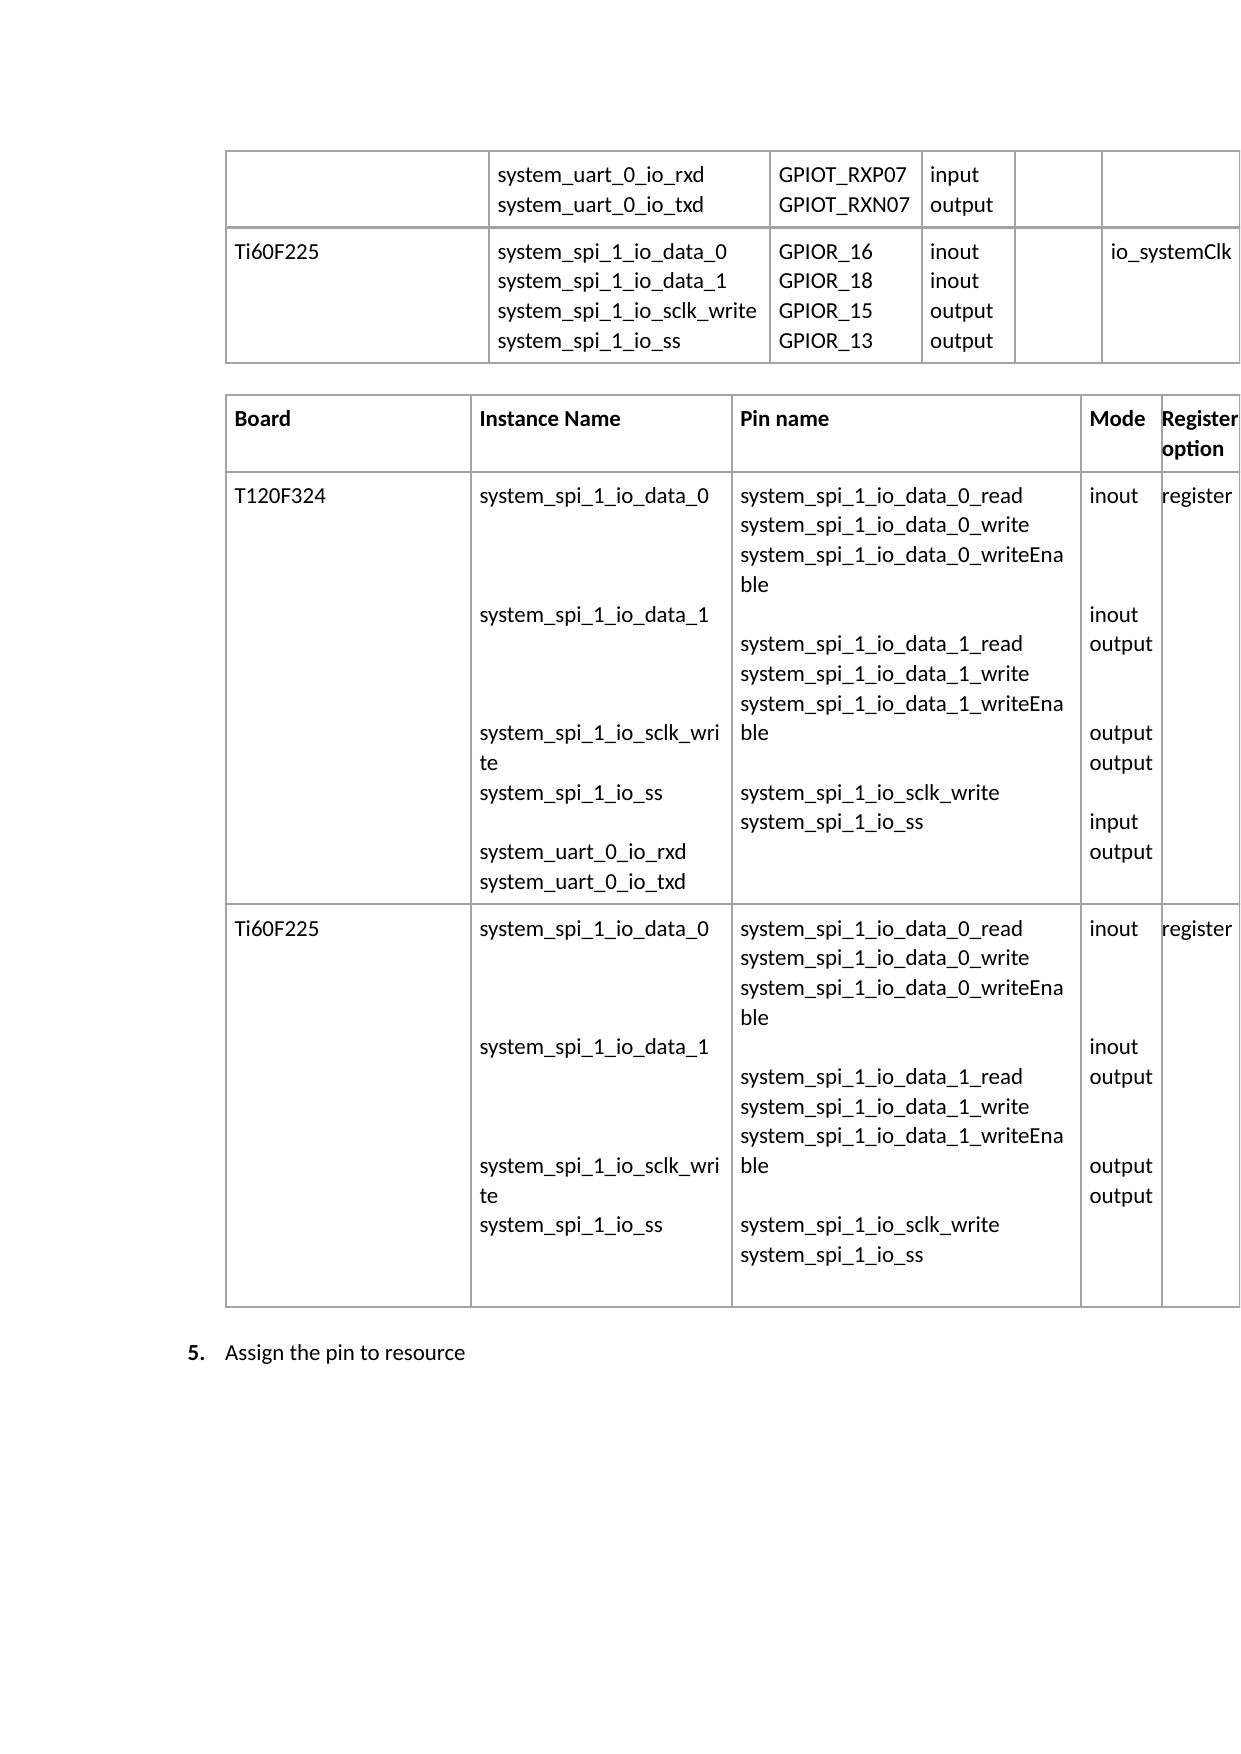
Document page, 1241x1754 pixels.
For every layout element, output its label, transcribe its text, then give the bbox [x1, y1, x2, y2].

table_cell inout inout output output output input output [1082, 473, 1161, 903]
table_header Mode [1082, 396, 1161, 471]
table_cell [227, 152, 488, 226]
table_cell system_uart_0_io_rxd system_uart_0_io_txd [490, 152, 769, 226]
table_cell GPIOT_RXP07 GPIOT_RXN07 [771, 152, 921, 226]
table_cell inout inout output output [923, 229, 1014, 362]
table_cell system_spi_1_io_data_0 system_spi_1_io_data_1 system_spi_1_io_sclk_write system_spi_1_io_ss [490, 229, 769, 362]
table_cell system_spi_1_io_data_0_read system_spi_1_io_data_0_write system_spi_1_io_data_0_writeEnable system_spi_1_io_data_1_read system_spi_1_io_data_1_write system_spi_1_io_data_1_writeEnable system_spi_1_io_sclk_write system_spi_1_io_ss [733, 473, 1080, 903]
list Assign the pin to resource [187, 1338, 1090, 1366]
table_cell [1016, 152, 1101, 226]
table_cell T120F324 [227, 473, 470, 903]
table_cell system_spi_1_io_data_0 system_spi_1_io_data_1 system_spi_1_io_sclk_write system_spi_1_io_ss system_uart_0_io_rxd system_uart_0_io_txd [472, 473, 731, 903]
table_header Instance Name [472, 396, 731, 471]
table_cell input output [923, 152, 1014, 226]
table_cell [1016, 229, 1101, 362]
table_cell Ti60F225 [227, 905, 470, 1306]
table_cell inout inout output output output [1082, 905, 1161, 1306]
table_cell GPIOR_16 GPIOR_18 GPIOR_15 GPIOR_13 [771, 229, 921, 362]
table_cell register [1163, 905, 1239, 1306]
table_header Board [227, 396, 470, 471]
table_header Pin name [733, 396, 1080, 471]
table_cell [1103, 152, 1239, 226]
table_cell io_systemClk [1103, 229, 1239, 362]
table_cell Ti60F225 [227, 229, 488, 362]
table_cell system_spi_1_io_data_0_read system_spi_1_io_data_0_write system_spi_1_io_data_0_writeEnable system_spi_1_io_data_1_read system_spi_1_io_data_1_write system_spi_1_io_data_1_writeEnable system_spi_1_io_sclk_write system_spi_1_io_ss [733, 905, 1080, 1306]
table_cell system_spi_1_io_data_0 system_spi_1_io_data_1 system_spi_1_io_sclk_write system_spi_1_io_ss [472, 905, 731, 1306]
table_cell register [1163, 473, 1239, 903]
table_header Register option [1163, 396, 1239, 471]
